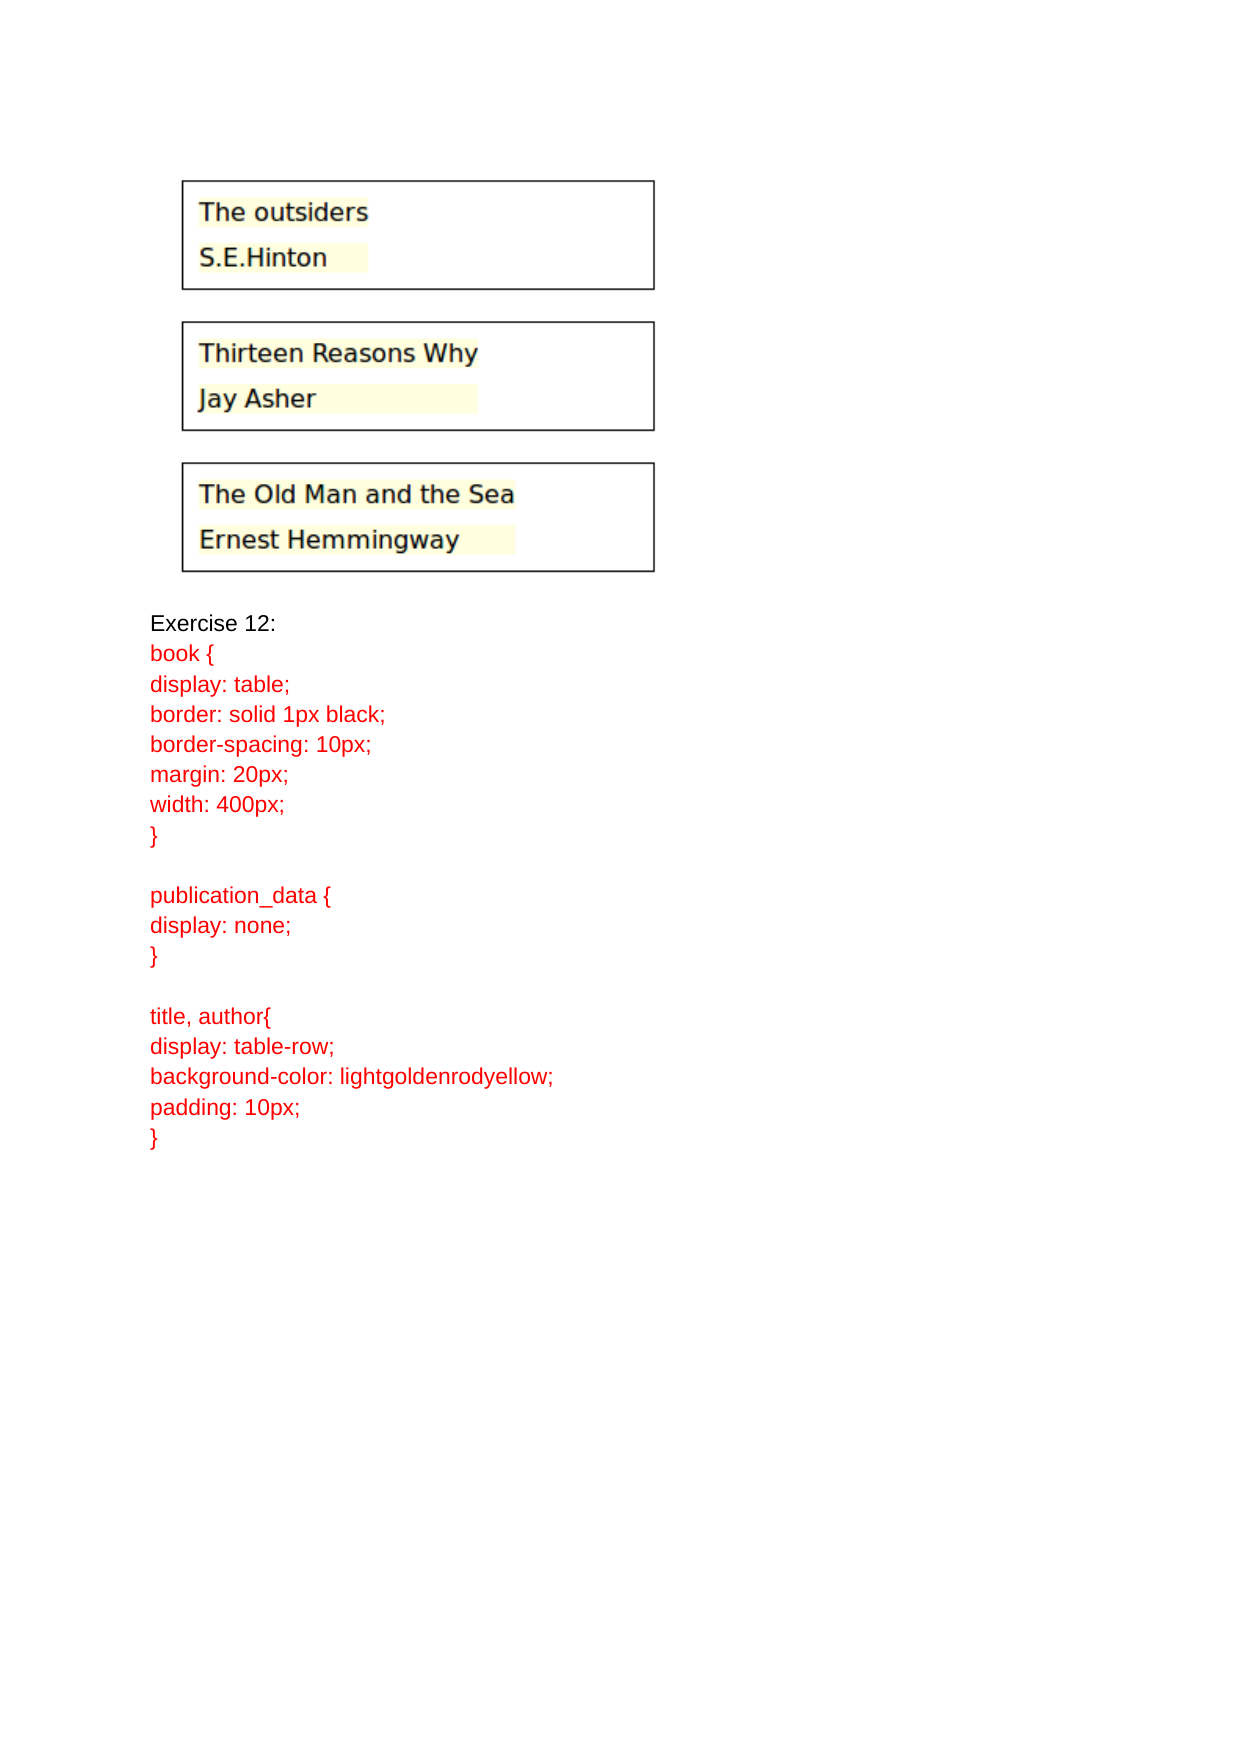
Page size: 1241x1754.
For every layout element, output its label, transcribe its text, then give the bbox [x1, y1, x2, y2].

text display: table; [150, 671, 1090, 697]
text book { [150, 640, 1090, 667]
text padding: 10px; [150, 1093, 1090, 1120]
text title, author{ [150, 1003, 1090, 1029]
text Exercise 12: [150, 610, 1090, 636]
text publication_data { [150, 882, 1090, 908]
text background-color: lightgoldenrodyellow; [150, 1063, 1090, 1089]
text border: solid 1px black; [150, 701, 1090, 727]
text } [150, 822, 1090, 848]
text } [150, 1124, 1090, 1150]
text border-spacing: 10px; [150, 731, 1090, 757]
text } [150, 942, 1090, 969]
text display: none; [150, 912, 1090, 938]
picture [168, 168, 677, 588]
text width: 400px; [150, 791, 1090, 818]
text display: table-row; [150, 1033, 1090, 1059]
text margin: 20px; [150, 761, 1090, 787]
